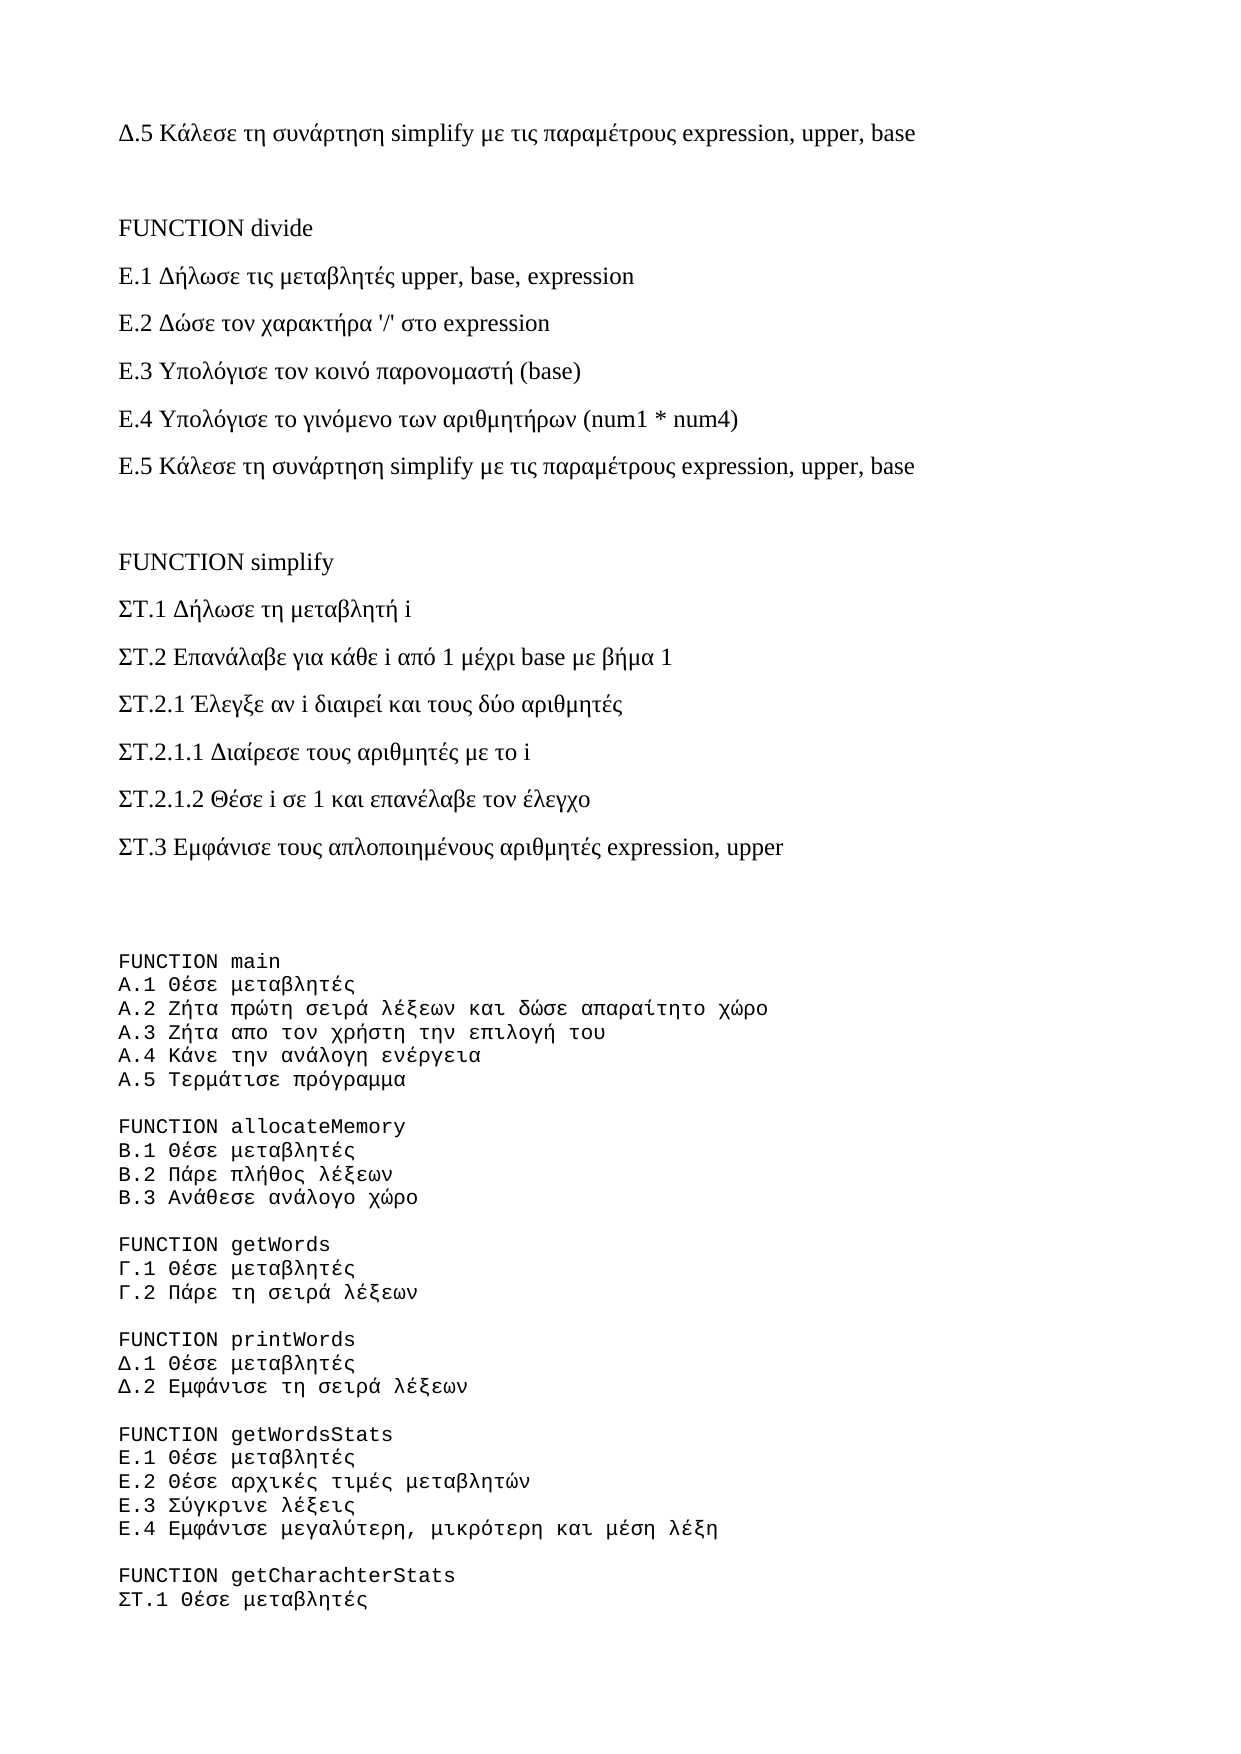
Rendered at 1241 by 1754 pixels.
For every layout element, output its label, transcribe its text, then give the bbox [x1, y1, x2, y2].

text ΣΤ.2 Επανάλαβε για κάθε i από 1 μέχρι base με βήμα 1 [118, 642, 1122, 671]
text ΣΤ.2.1 Έλεγξε αν i διαιρεί και τους δύο αριθμητές [118, 689, 1122, 718]
text FUNCTION allocateMemory [118, 1116, 1122, 1140]
text Ε.1 Δήλωσε τις μεταβλητές upper, base, expression [118, 261, 1122, 290]
text Α.3 Ζήτα απο τον χρήστη την επιλογή του [118, 1022, 1122, 1045]
text Α.2 Ζήτα πρώτη σειρά λέξεων και δώσε απαραίτητο χώρο [118, 998, 1122, 1022]
text ΣΤ.3 Εμφάνισε τους απλοποιημένους αριθμητές expression, upper [118, 832, 1122, 861]
text Ε.4 Υπολόγισε το γινόμενο των αριθμητήρων (num1 * num4) [118, 404, 1122, 432]
text FUNCTION getCharachterStats [118, 1566, 1122, 1589]
text B.1 Θέσε μεταβλητές [118, 1140, 1122, 1163]
text ΣΤ.2.1.1 Διαίρεσε τους αριθμητές με το i [118, 737, 1122, 766]
text ΣΤ.2.1.2 Θέσε i σε 1 και επανέλαβε τον έλεγχο [118, 784, 1122, 813]
text ΣΤ.1 Δήλωσε τη μεταβλητή i [118, 594, 1122, 623]
text Ε.4 Εμφάνισε μεγαλύτερη, μικρότερη και μέση λέξη [118, 1518, 1122, 1542]
text Ε.2 Δώσε τον χαρακτήρα '/' στο expression [118, 308, 1122, 337]
text FUNCTION main [118, 951, 1122, 974]
text FUNCTION getWords [118, 1234, 1122, 1258]
text Ε.3 Σύγκρινε λέξεις [118, 1494, 1122, 1518]
text Β.3 Ανάθεσε ανάλογο χώρο [118, 1187, 1122, 1211]
text Ε.5 Κάλεσε τη συνάρτηση simplify με τις παραμέτρους expression, upper, base [118, 451, 1122, 480]
text Γ.1 Θέσε μεταβλητές [118, 1258, 1122, 1282]
text Ε.1 Θέσε μεταβλητές [118, 1447, 1122, 1471]
text FUNCTION simplify [118, 547, 1122, 575]
text Α.4 Κάνε την ανάλογη ενέργεια [118, 1045, 1122, 1069]
text FUNCTION printWords [118, 1329, 1122, 1353]
text Δ.1 Θέσε μεταβλητές [118, 1353, 1122, 1376]
text Α.1 Θέσε μεταβλητές [118, 974, 1122, 998]
text Δ.5 Κάλεσε τη συνάρτηση simplify με τις παραμέτρους expression, upper, base [118, 118, 1122, 147]
text FUNCTION getWordsStats [118, 1424, 1122, 1447]
text ΣΤ.1 Θέσε μεταβλητές [118, 1589, 1122, 1613]
text Ε.3 Υπολόγισε τον κοινό παρονομαστή (base) [118, 356, 1122, 385]
text Γ.2 Πάρε τη σειρά λέξεων [118, 1282, 1122, 1305]
text FUNCTION divide [118, 213, 1122, 242]
text Β.2 Πάρε πλήθος λέξεων [118, 1163, 1122, 1187]
text Α.5 Τερμάτισε πρόγραμμα [118, 1069, 1122, 1093]
text Δ.2 Εμφάνισε τη σειρά λέξεων [118, 1376, 1122, 1400]
text Ε.2 Θέσε αρχικές τιμές μεταβλητών [118, 1471, 1122, 1494]
